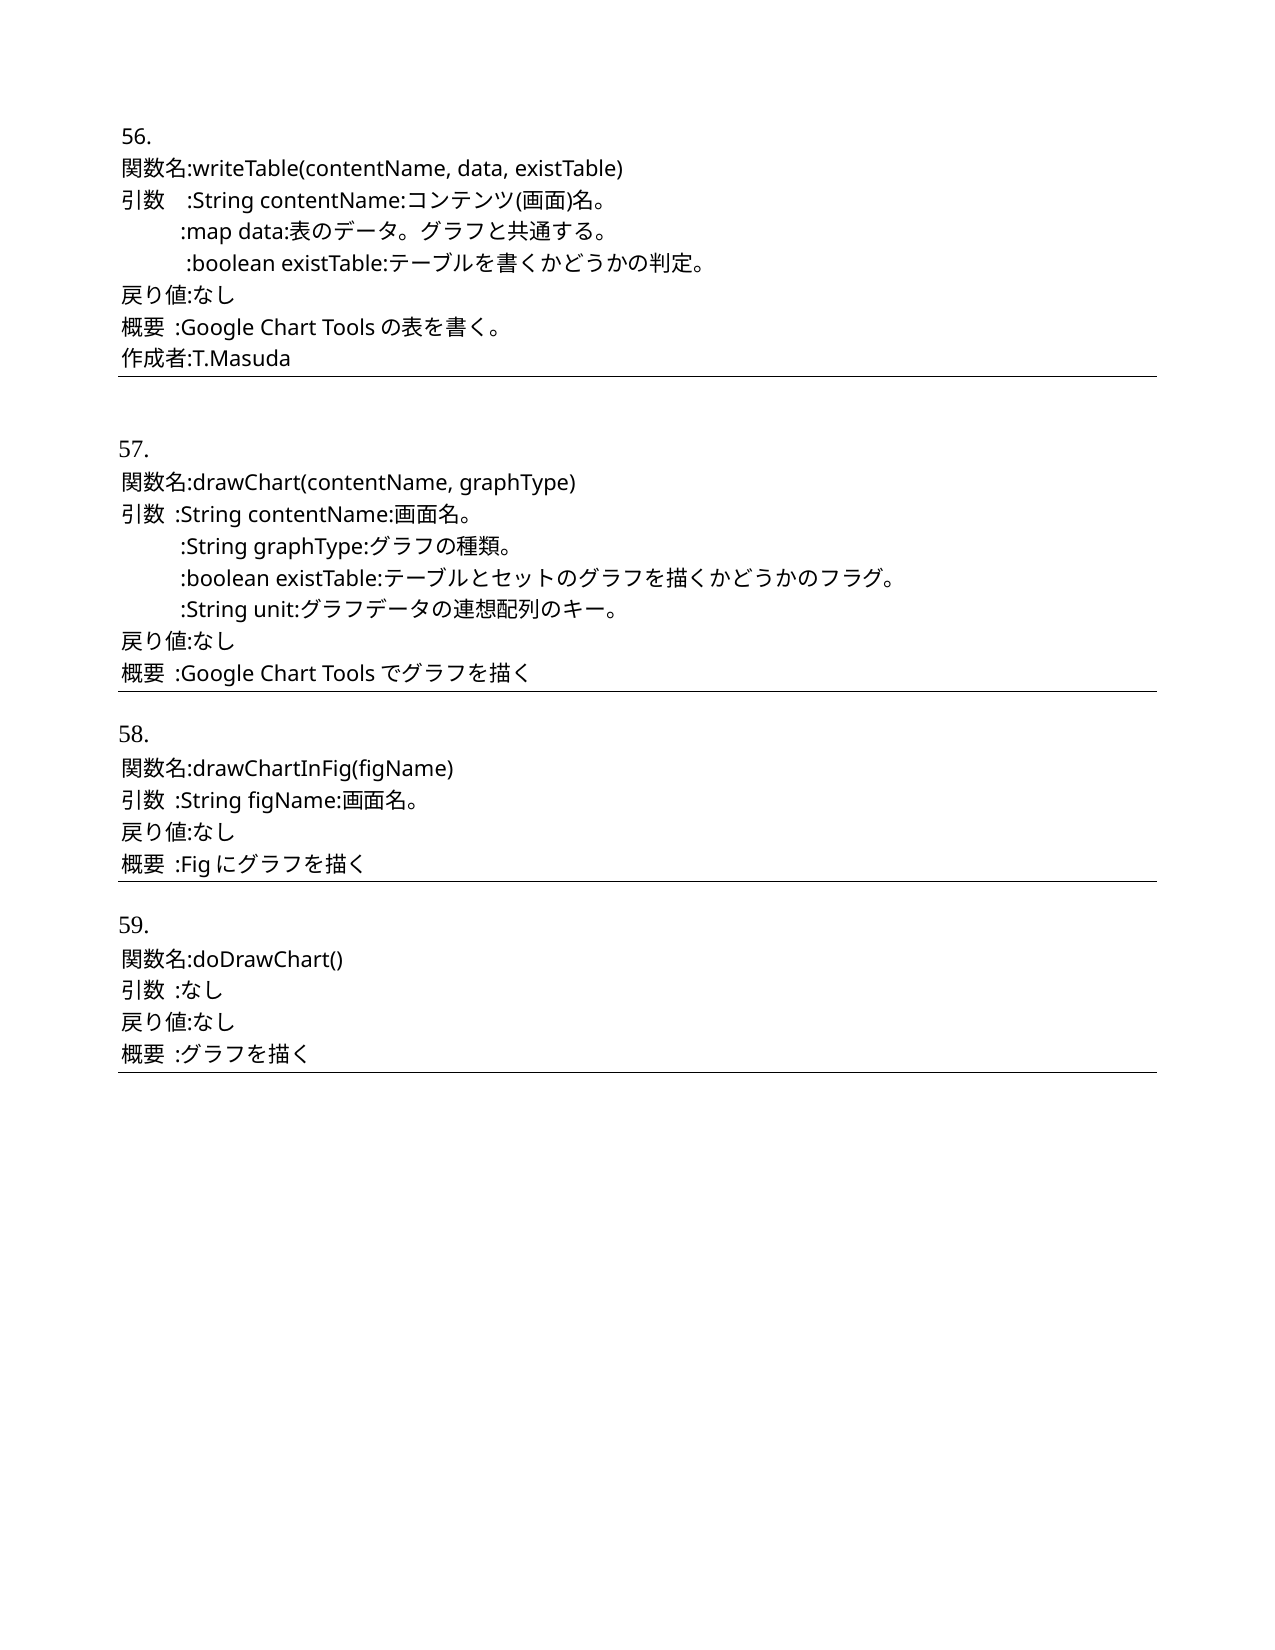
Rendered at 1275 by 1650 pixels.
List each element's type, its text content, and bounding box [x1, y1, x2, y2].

text 関数名:doDrawChart() [118, 939, 1157, 973]
text :String unit:グラフデータの連想配列のキー。 [118, 592, 1157, 624]
text 戻り値:なし [118, 278, 1157, 310]
text 概要 :Figにグラフを描く [118, 847, 1157, 881]
text 関数名:writeTable(contentName, data, existTable) [118, 151, 1157, 183]
text 57. [118, 434, 1157, 462]
text 引数 :なし [118, 973, 1157, 1005]
text 戻り値:なし [118, 1005, 1157, 1037]
text 関数名:drawChartInFig(figName) [118, 748, 1157, 783]
text :boolean existTable:テーブルとセットのグラフを描くかどうかのフラグ。 [118, 561, 1157, 592]
text :map data:表のデータ。グラフと共通する。 [118, 214, 1157, 246]
text :String graphType:グラフの種類。 [118, 529, 1157, 561]
text 概要 :Google Chart Toolsでグラフを描く [118, 656, 1157, 691]
text 関数名:drawChart(contentName, graphType) [118, 462, 1157, 497]
text 戻り値:なし [118, 815, 1157, 847]
text 概要 :Google Chart Toolsの表を書く。 [118, 310, 1157, 341]
text 戻り値:なし [118, 624, 1157, 656]
text 引数 :String figName:画面名。 [118, 783, 1157, 815]
text 引数 :String contentName:画面名。 [118, 497, 1157, 529]
text 58. [118, 719, 1157, 748]
text 概要 :グラフを描く [118, 1037, 1157, 1072]
text 59. [118, 910, 1157, 939]
text 56. [118, 118, 1157, 151]
text :boolean existTable:テーブルを書くかどうかの判定。 [118, 246, 1157, 278]
text 作成者:T.Masuda [118, 341, 1157, 376]
text 引数 :String contentName:コンテンツ(画面)名。 [118, 183, 1157, 214]
